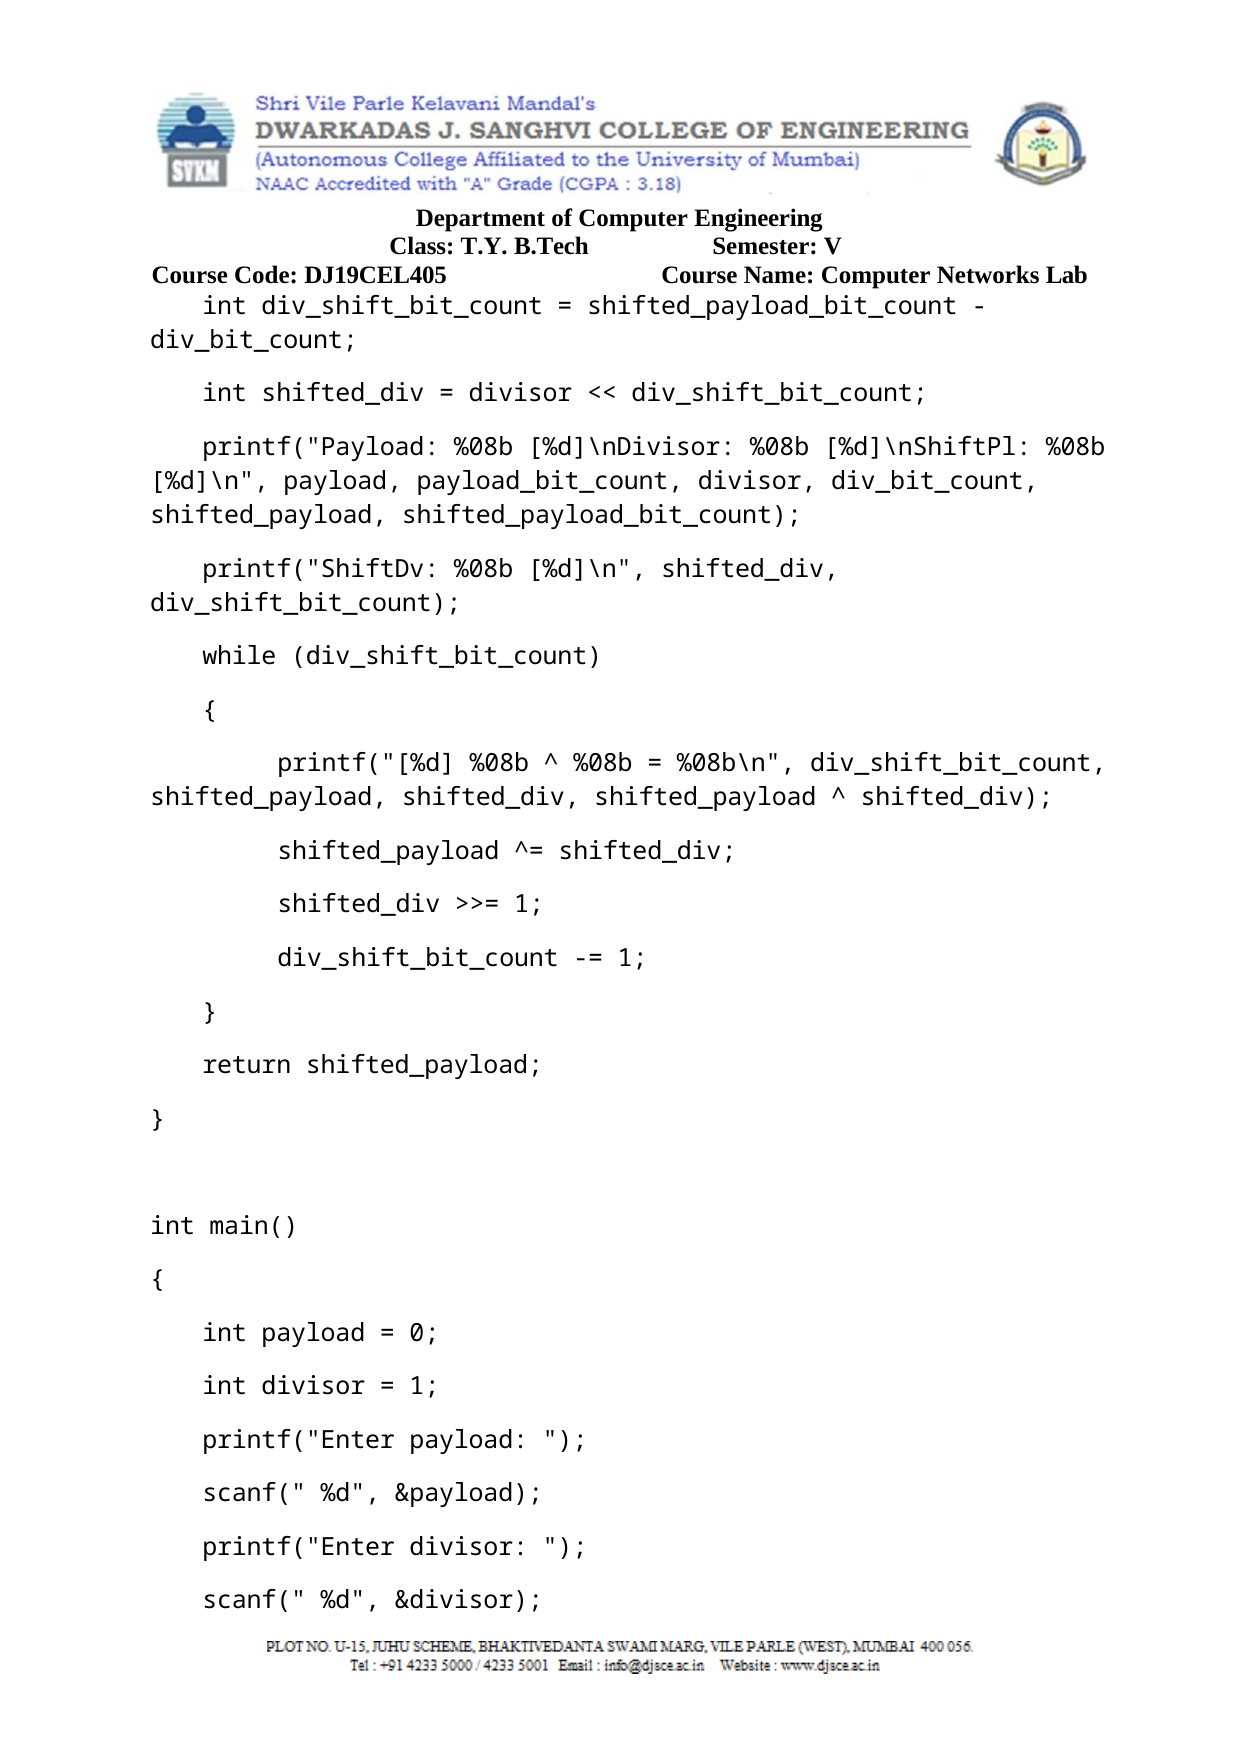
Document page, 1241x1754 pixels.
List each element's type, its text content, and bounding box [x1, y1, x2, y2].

text { [150, 691, 1113, 726]
text printf("Enter payload: "); [150, 1422, 1113, 1456]
text while (div_shift_bit_count) [150, 638, 1113, 672]
text scanf(" %d", &payload); [150, 1475, 1113, 1509]
text printf("Payload: %08b [%d]\nDivisor: %08b [%d]\nShiftPl: %08b [%d]\n", payload, payload_bit_count, divisor, div_bit_count, shifted_payload, shifted_payload_bit_count); [150, 429, 1113, 531]
picture [150, 83, 1091, 200]
text printf("Enter divisor: "); [150, 1529, 1113, 1563]
text int shifted_div = divisor << div_shift_bit_count; [150, 375, 1113, 409]
picture [267, 1641, 974, 1674]
text int divisor = 1; [150, 1368, 1113, 1402]
text } [150, 1100, 1113, 1134]
text return shifted_payload; [150, 1047, 1113, 1081]
text int payload = 0; [150, 1314, 1113, 1348]
text scanf(" %d", &divisor); [150, 1582, 1113, 1616]
text div_shift_bit_count -= 1; [150, 940, 1113, 974]
text shifted_payload ^= shifted_div; [150, 833, 1113, 867]
text printf("ShiftDv: %08b [%d]\n", shifted_div, div_shift_bit_count); [150, 550, 1113, 618]
text shifted_div >>= 1; [150, 886, 1113, 920]
text printf("[%d] %08b ^ %08b = %08b\n", div_shift_bit_count, shifted_payload, shifted_div, shifted_payload ^ shifted_div); [150, 745, 1113, 813]
text int div_shift_bit_count = shifted_payload_bit_count - div_bit_count; [150, 287, 1113, 356]
text { [150, 1261, 1113, 1295]
text } [150, 993, 1113, 1027]
text int main() [150, 1207, 1113, 1241]
